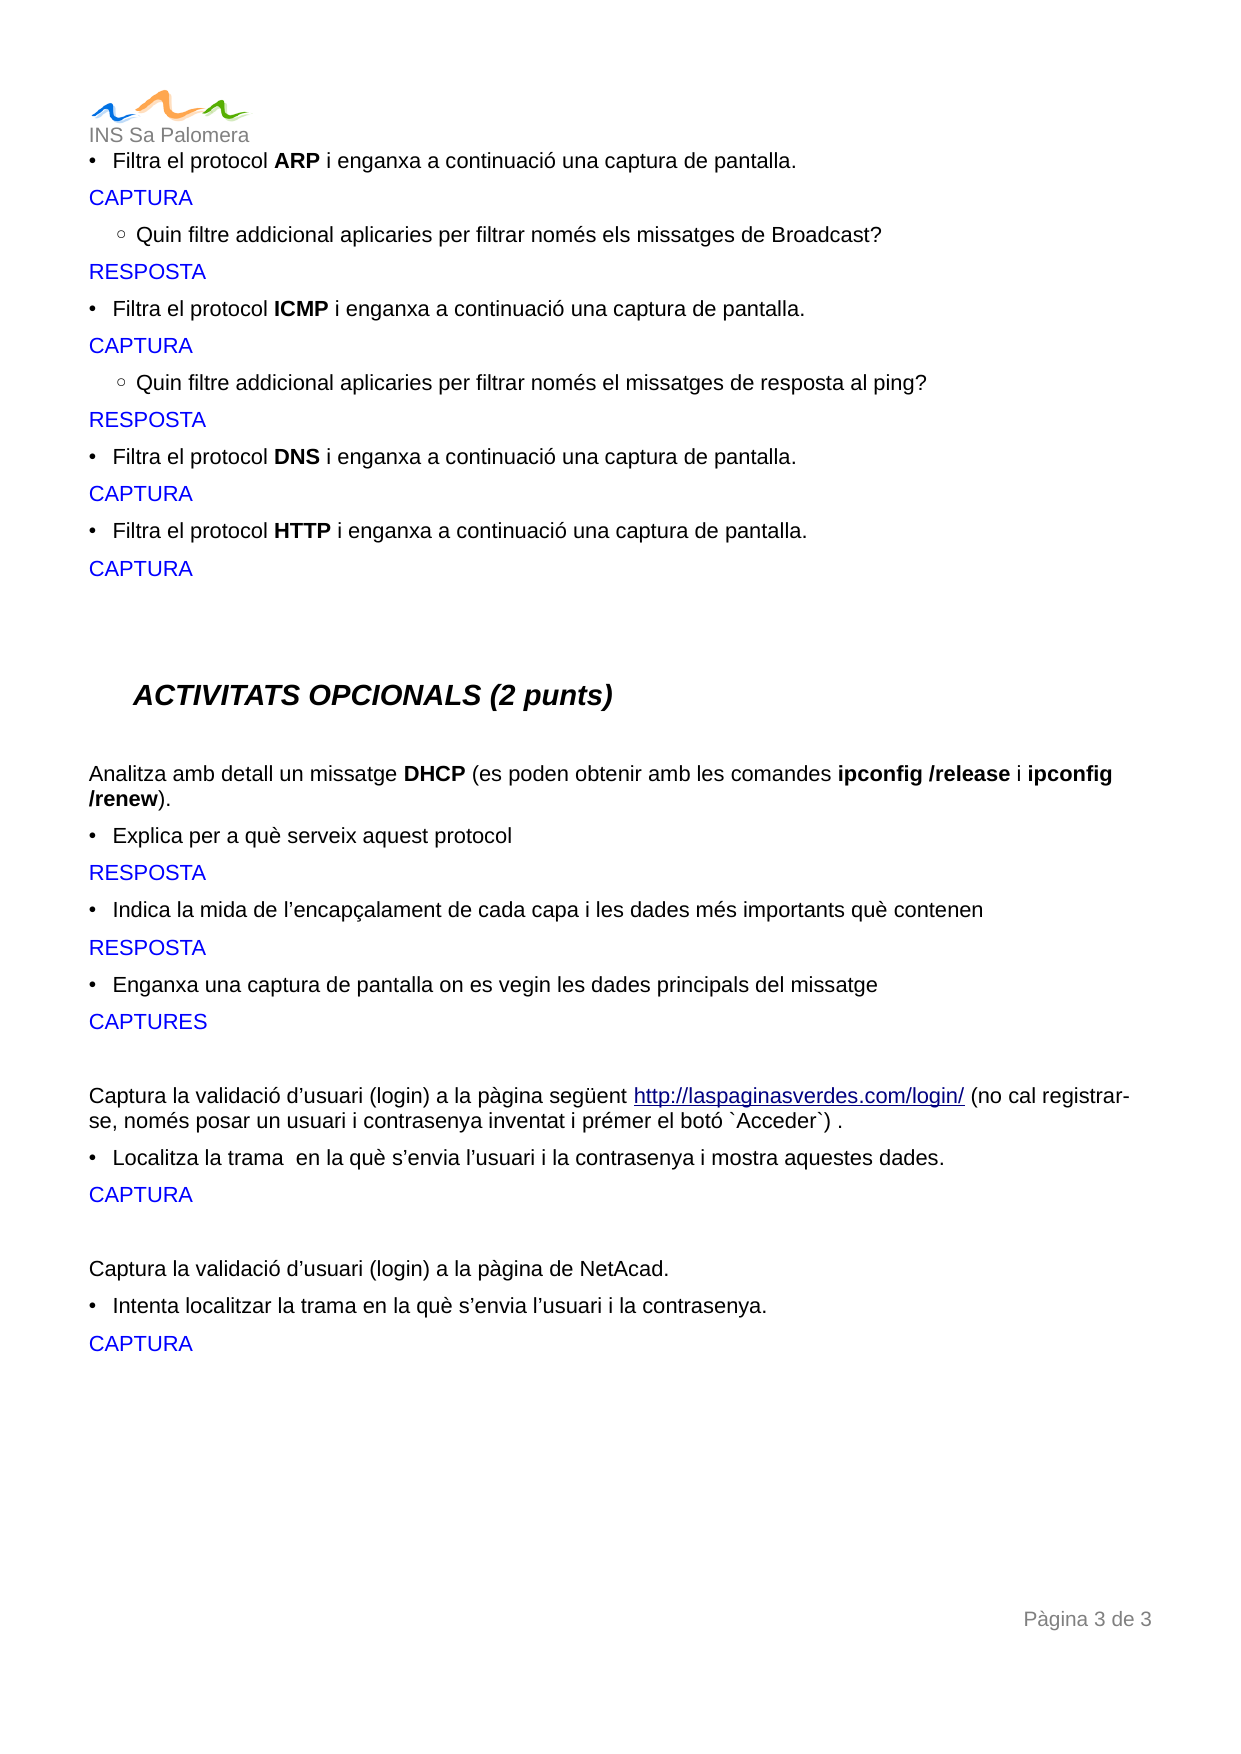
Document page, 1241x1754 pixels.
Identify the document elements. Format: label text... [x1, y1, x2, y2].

list Filtra el protocol HTTP i enganxa a continuació una captura de pantalla. [88, 518, 1152, 543]
text CAPTURES [88, 1009, 1152, 1034]
list Enganxa una captura de pantalla on es vegin les dades principals del missatge [88, 972, 1152, 997]
text RESPOSTA [88, 407, 1152, 432]
list Explica per a què serveix aquest protocol [88, 823, 1152, 848]
subtitle ACTIVITATS OPCIONALS (2 punts) [133, 678, 1152, 712]
text Captura la validació d’usuari (login) a la pàgina de NetAcad. [88, 1256, 1152, 1282]
text CAPTURA [88, 333, 1152, 358]
text CAPTURA [88, 1182, 1152, 1207]
list Localitza la trama en la què s’envia l’usuari i la contrasenya i mostra aquestes dades. [88, 1145, 1152, 1170]
text CAPTURA [88, 555, 1152, 581]
list Filtra el protocol ICMP i enganxa a continuació una captura de pantalla. [88, 296, 1152, 321]
list Filtra el protocol DNS i enganxa a continuació una captura de pantalla. [88, 444, 1152, 469]
text Captura la validació d’usuari (login) a la pàgina següent http://laspaginasverdes.com/login/ (no cal registrar-se, només posar un usuari i contrasenya inventat i prémer el botó `Acceder`) . [88, 1083, 1152, 1133]
text CAPTURA [88, 184, 1152, 210]
list Intenta localitzar la trama en la què s’envia l’usuari i la contrasenya. [88, 1293, 1152, 1319]
text CAPTURA [88, 481, 1152, 506]
list Quin filtre addicional aplicaries per filtrar només el missatges de resposta al ping? [112, 370, 1152, 395]
text Analitza amb detall un missatge DHCP (es poden obtenir amb les comandes ipconfig /release i ipconfig /renew). [88, 761, 1152, 811]
text RESPOSTA [88, 934, 1152, 960]
list Filtra el protocol ARP i enganxa a continuació una captura de pantalla. [88, 147, 1152, 173]
list Quin filtre addicional aplicaries per filtrar només els missatges de Broadcast? [112, 222, 1152, 247]
text RESPOSTA [88, 860, 1152, 886]
text RESPOSTA [88, 259, 1152, 284]
list Indica la mida de l’encapçalament de cada capa i les dades més importants què contenen [88, 897, 1152, 923]
text CAPTURA [88, 1331, 1152, 1356]
